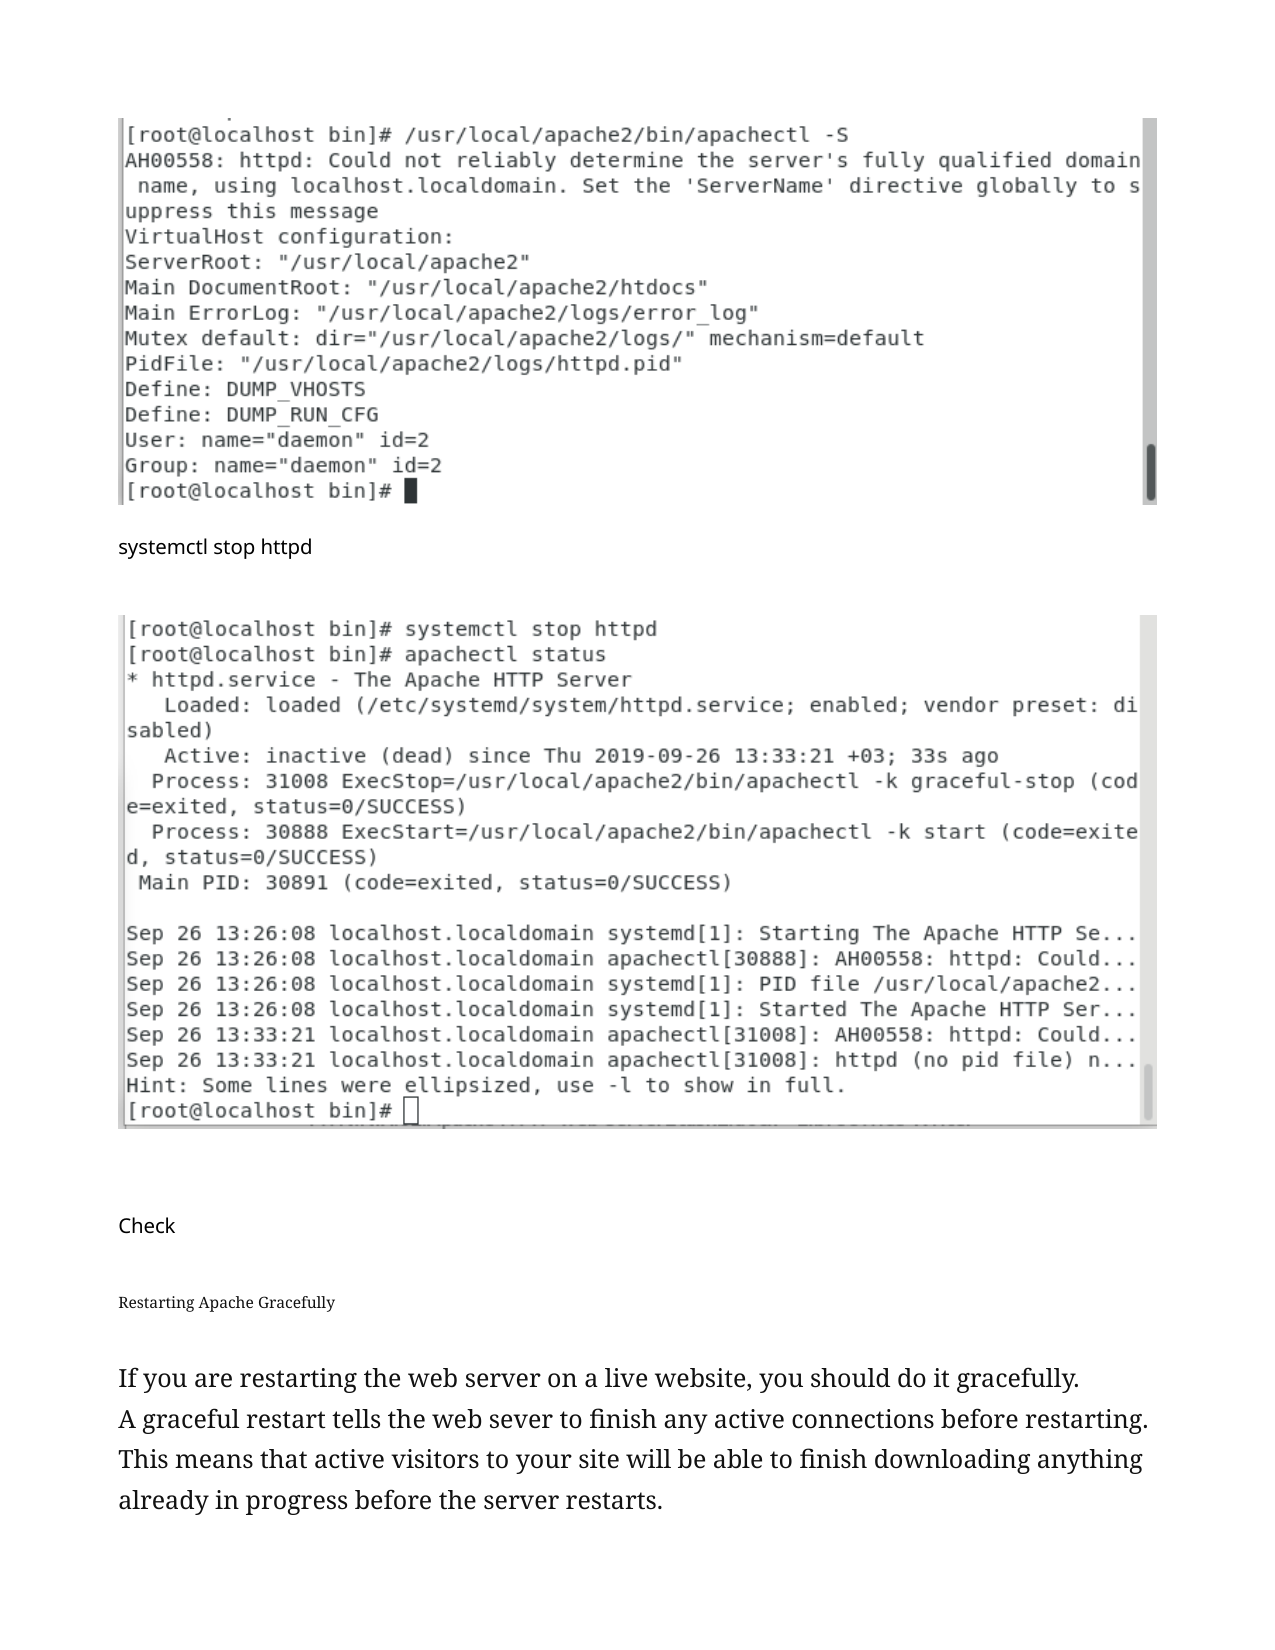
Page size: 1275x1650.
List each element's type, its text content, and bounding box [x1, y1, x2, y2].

text systemctl stop httpd [118, 532, 1157, 560]
text If you are restarting the web server on a live website, you should do it gracefully. [118, 1360, 1157, 1394]
text A graceful restart tells the web sever to finish any active connections before restarting. This means that active visitors to your site will be able to finish downloading anything already in progress before the server restarts. [118, 1401, 1157, 1517]
picture [118, 615, 1157, 1129]
picture [118, 118, 1157, 505]
subtitle Restarting Apache Gracefully [118, 1292, 1157, 1313]
text Check [118, 1212, 1157, 1239]
